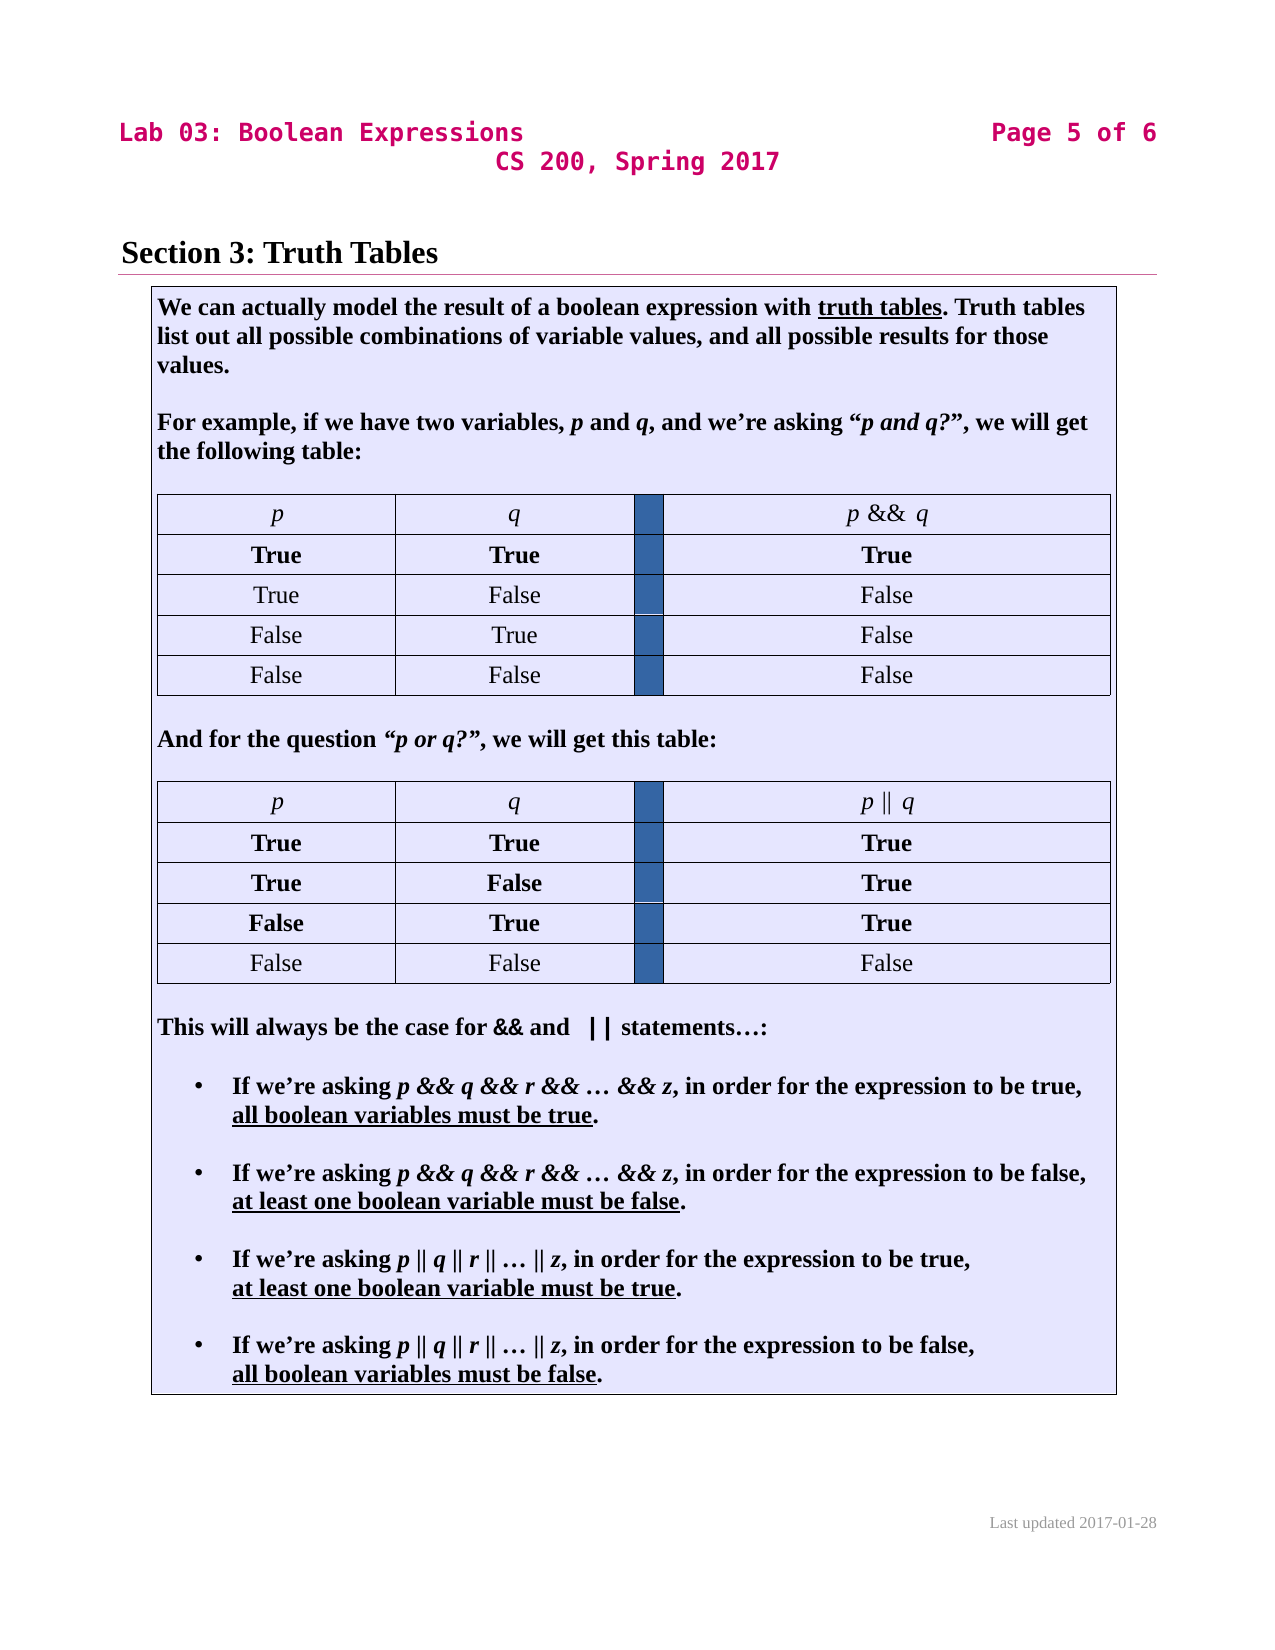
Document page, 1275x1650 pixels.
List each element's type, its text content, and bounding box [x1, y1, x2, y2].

table_cell [635, 616, 663, 655]
table_header [635, 782, 663, 822]
table_cell [635, 944, 663, 983]
table_cell True [158, 535, 395, 574]
table_cell [635, 863, 663, 902]
table_cell False [158, 944, 395, 983]
table_cell [635, 904, 663, 943]
table_header [158, 782, 395, 822]
subtitle Section 3: Truth Tables [118, 231, 1157, 274]
table_cell False [664, 616, 1110, 655]
table_cell False [396, 575, 634, 614]
table_header We can actually model the result of a boolean expression with truth tables. Truth tables list out all possible combinations of variable values, and all possible results for those values. For example, if we have two variables, p and q, and we’re asking “p and q?”, we will get the following table: And for the question “p or q?”, we will get this table: This will always be the case for && and || statements…: If we’re asking p && q && r && … && z, in order for the expression to be true, all boolean variables must be true. If we’re asking p && q && r && … && z, in order for the expression to be false, at least one boolean variable must be false. If we’re asking p || q || r || … || z, in order for the expression to be true, at least one boolean variable must be true. If we’re asking p || q || r || … || z, in order for the expression to be false, all boolean variables must be false. [152, 287, 1116, 1393]
table_cell True [664, 535, 1110, 574]
table_cell [635, 535, 663, 574]
table_cell False [396, 656, 634, 695]
table_cell [635, 575, 663, 614]
table_header [664, 495, 1110, 534]
table_cell False [158, 656, 395, 695]
table_cell False [158, 904, 395, 943]
table_cell True [664, 904, 1110, 943]
table_header [158, 495, 395, 534]
table_cell True [396, 904, 634, 943]
table_cell True [664, 823, 1110, 862]
table_header [635, 495, 663, 534]
table_cell False [396, 944, 634, 983]
table_cell True [158, 863, 395, 902]
table_cell [635, 823, 663, 862]
table_cell True [158, 823, 395, 862]
table_cell False [158, 616, 395, 655]
table_header [396, 782, 634, 822]
table_header [664, 782, 1110, 822]
table_cell False [396, 863, 634, 902]
table_cell True [396, 823, 634, 862]
table_header [396, 495, 634, 534]
table_cell True [158, 575, 395, 614]
table_cell [635, 656, 663, 695]
table_cell False [664, 944, 1110, 983]
table_cell False [664, 575, 1110, 614]
table_cell True [396, 616, 634, 655]
table_cell True [396, 535, 634, 574]
table_cell True [664, 863, 1110, 902]
table_cell False [664, 656, 1110, 695]
